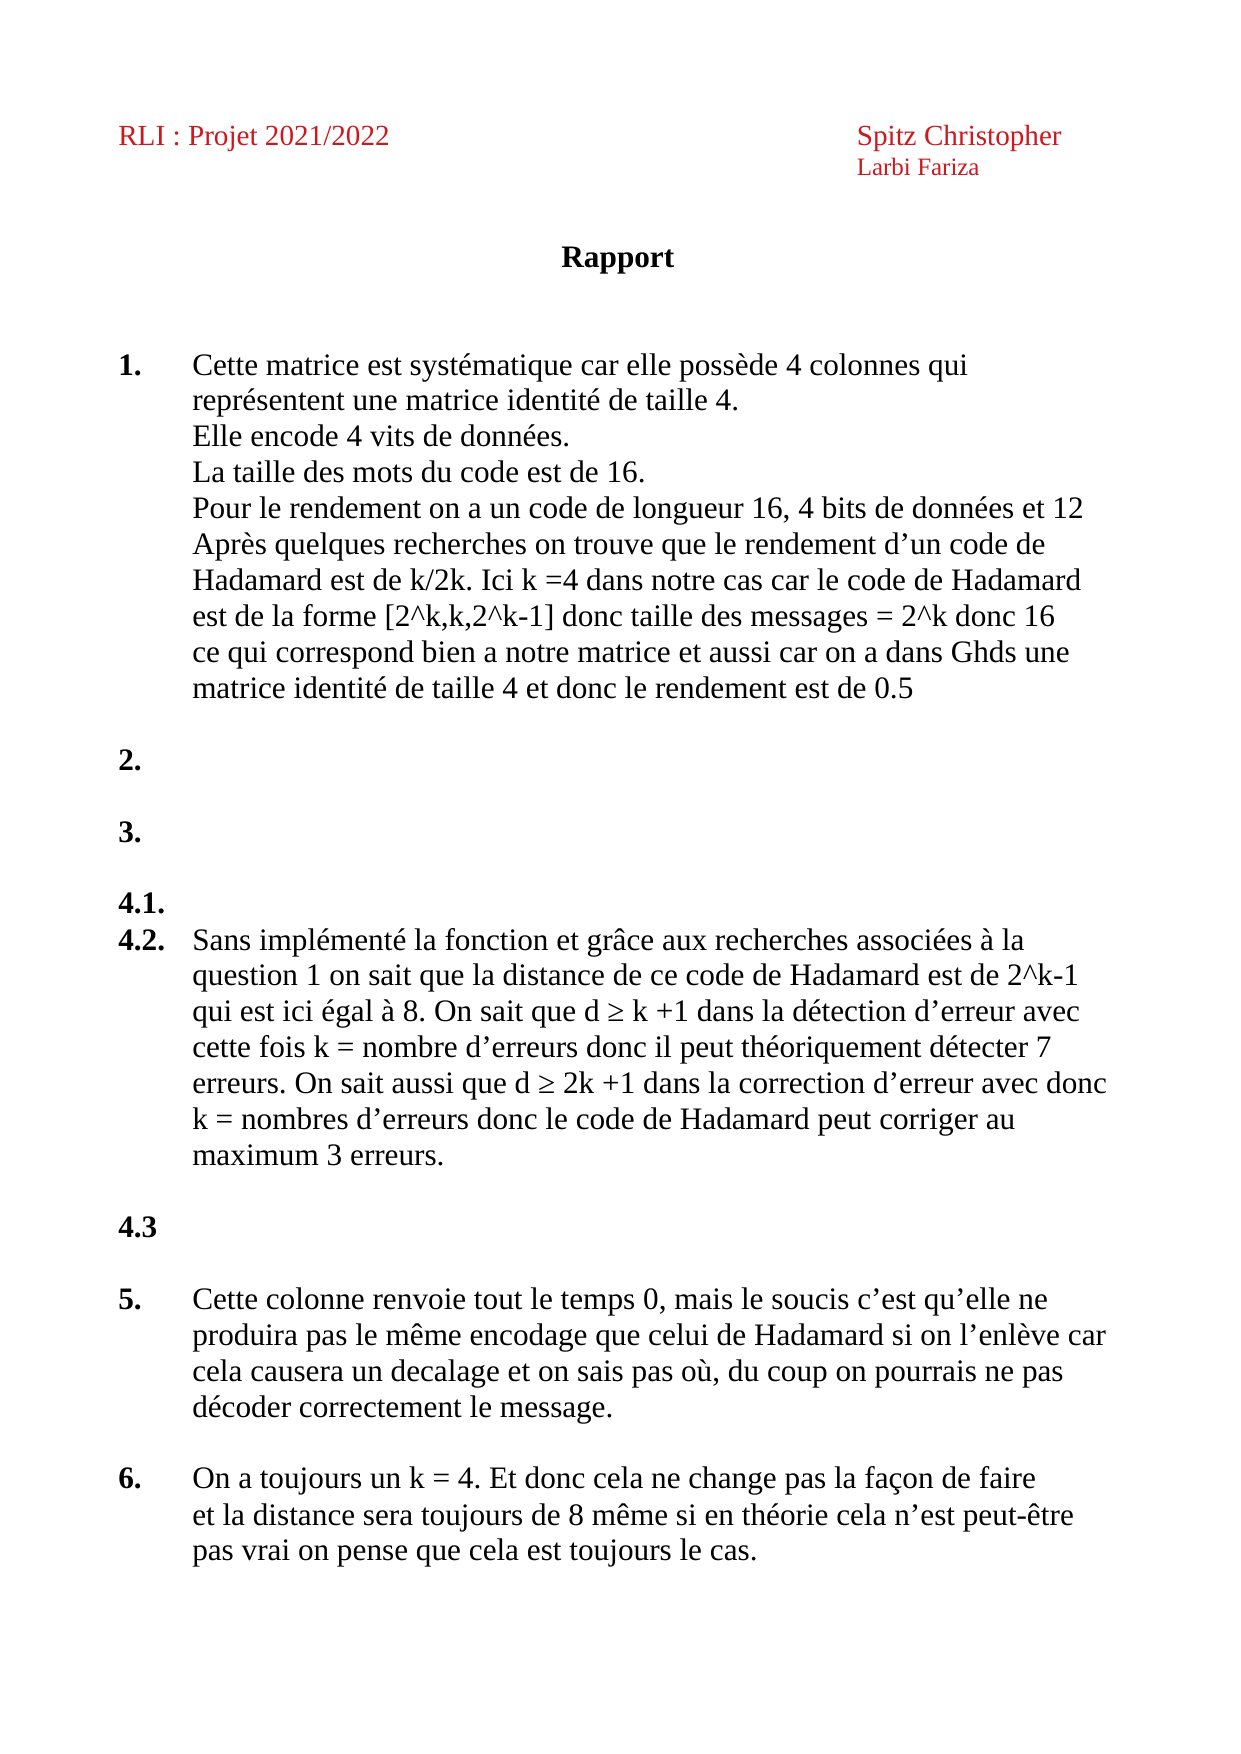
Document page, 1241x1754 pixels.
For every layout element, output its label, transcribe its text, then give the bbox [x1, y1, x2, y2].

text ce qui correspond bien a notre matrice et aussi car on a dans Ghds une matrice identité de taille 4 et donc le rendement est de 0.5 [118, 633, 1122, 705]
text 3. [118, 813, 1122, 849]
text 4.1. [118, 885, 1122, 921]
text 4.2. Sans implémenté la fonction et grâce aux recherches associées à la question 1 on sait que la distance de ce code de Hadamard est de 2^k-1 [118, 921, 1122, 993]
text La taille des mots du code est de 16. [118, 453, 1122, 489]
text Pour le rendement on a un code de longueur 16, 4 bits de données et 12 Après quelques recherches on trouve que le rendement d’un code de Hadamard est de k/2k. Ici k =4 dans notre cas car le code de Hadamard est de la forme [2^k,k,2^k-1] donc taille des messages = 2^k donc 16 [118, 489, 1122, 633]
text Elle encode 4 vits de données. [118, 418, 1122, 453]
text 5. Cette colonne renvoie tout le temps 0, mais le soucis c’est qu’elle ne produira pas le même encodage que celui de Hadamard si on l’enlève car cela causera un decalage et on sais pas où, du coup on pourrais ne pas décoder correctement le message. [118, 1280, 1122, 1424]
text k = nombres d’erreurs donc le code de Hadamard peut corriger au maximum 3 erreurs. [118, 1100, 1122, 1172]
text 1. Cette matrice est systématique car elle possède 4 colonnes qui représentent une matrice identité de taille 4. [118, 346, 1122, 418]
text qui est ici égal à 8. On sait que d ≥ k +1 dans la détection d’erreur avec cette fois k = nombre d’erreurs donc il peut théoriquement détecter 7 erreurs. On sait aussi que d ≥ 2k +1 dans la correction d’erreur avec donc [118, 993, 1122, 1100]
text 2. [118, 741, 1122, 777]
text et la distance sera toujours de 8 même si en théorie cela n’est peut-être pas vrai on pense que cela est toujours le cas. [118, 1496, 1122, 1568]
text 6. On a toujours un k = 4. Et donc cela ne change pas la façon de faire [118, 1460, 1122, 1496]
text RLI : Projet 2021/2022 Spitz Christopher Larbi Fariza [118, 118, 1122, 209]
text Rapport [118, 238, 1122, 274]
text 4.3 [118, 1208, 1122, 1244]
